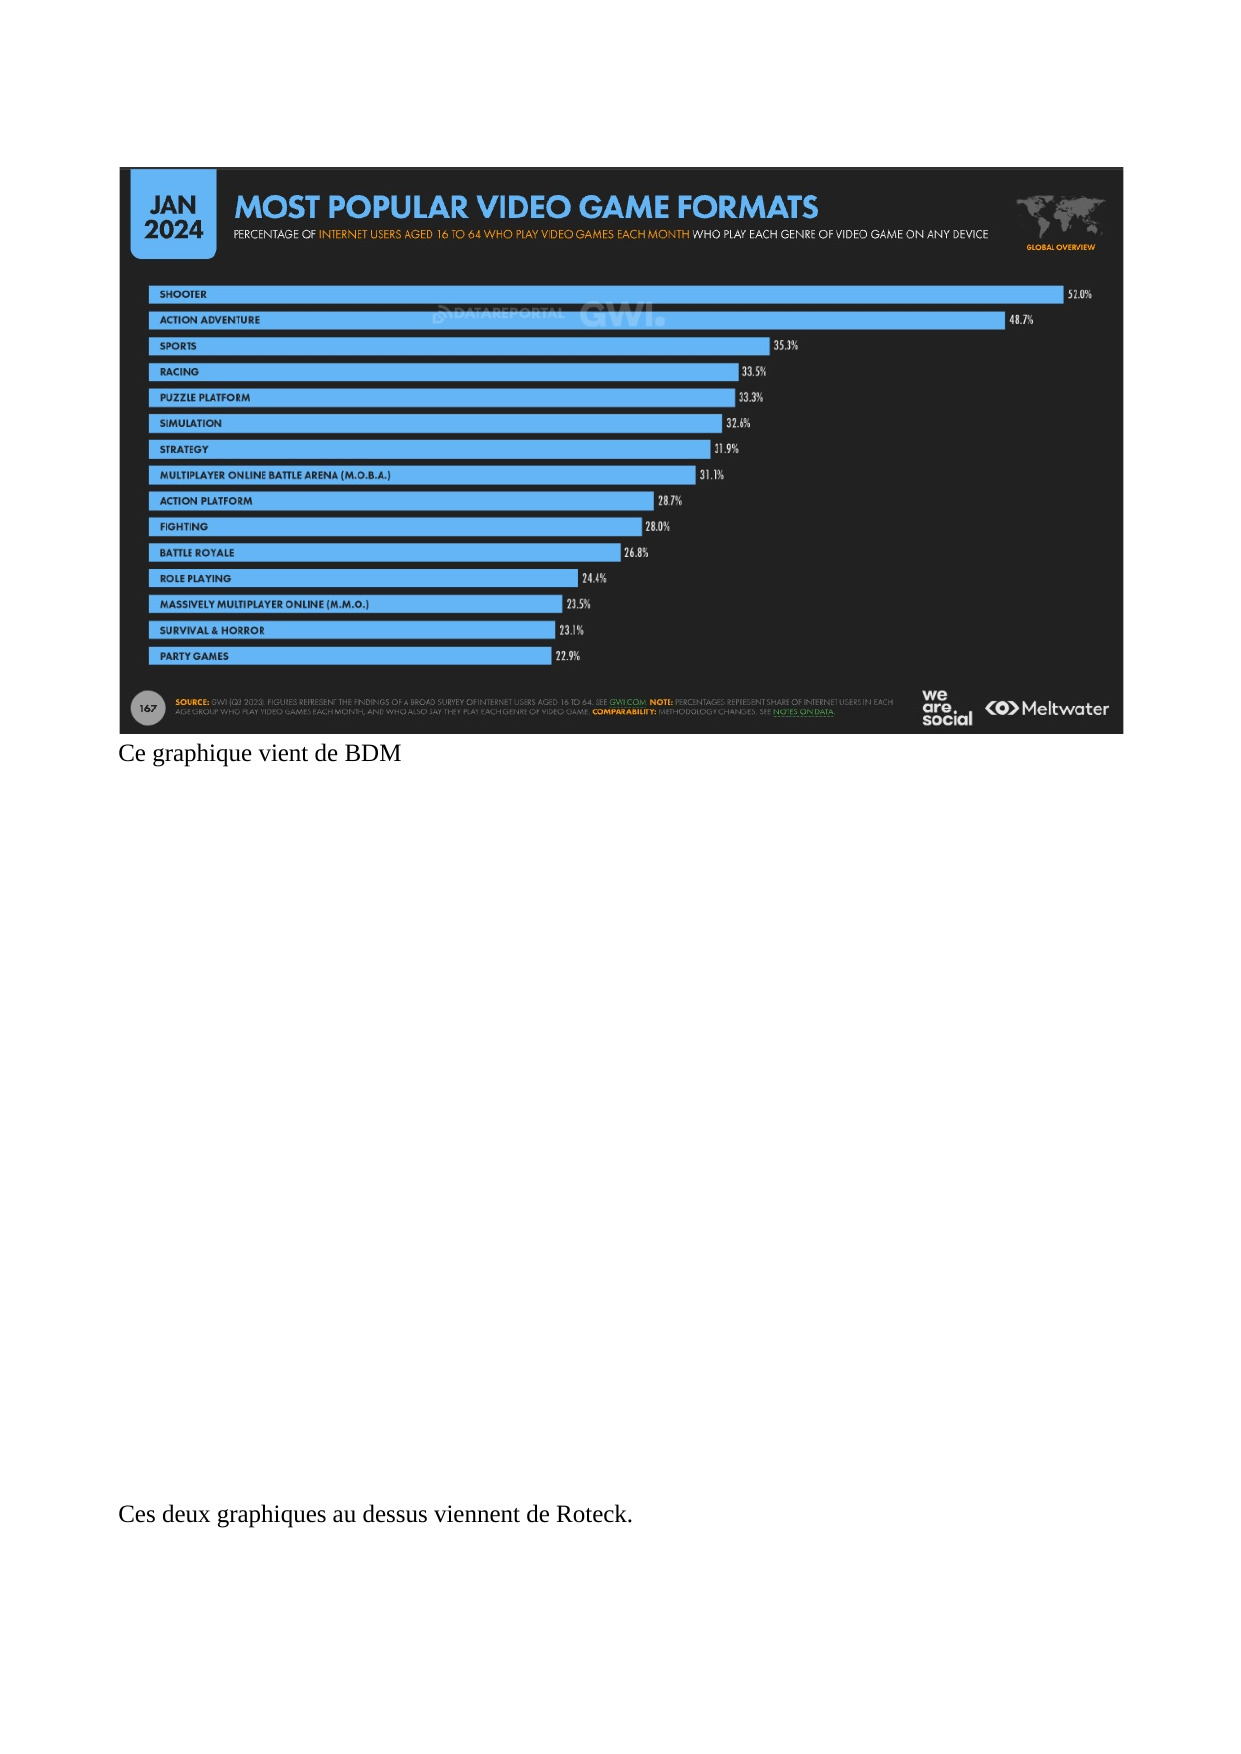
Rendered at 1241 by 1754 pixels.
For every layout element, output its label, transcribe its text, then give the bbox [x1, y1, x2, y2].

picture [119, 167, 1124, 734]
text Ce graphique vient de BDM [118, 166, 1122, 767]
text Ces deux graphiques au dessus viennent de Roteck. [118, 1499, 1122, 1528]
